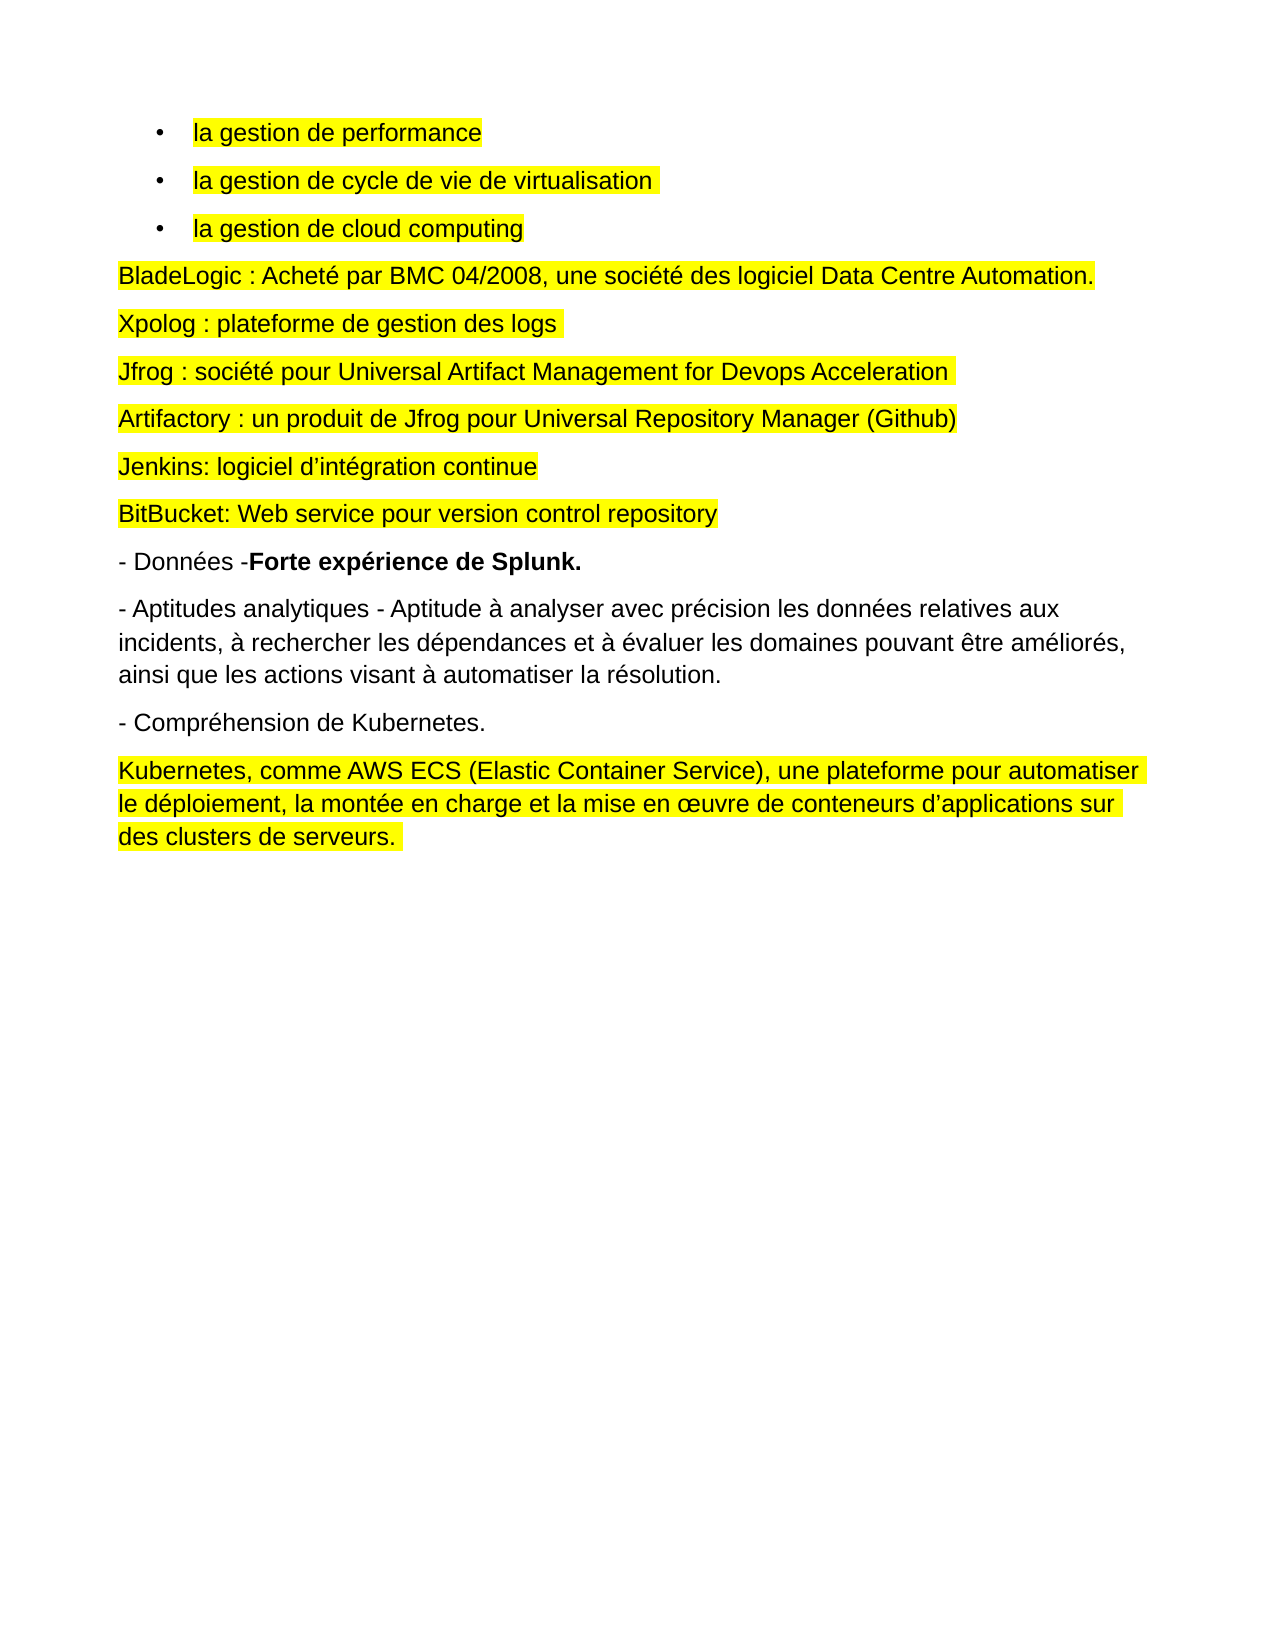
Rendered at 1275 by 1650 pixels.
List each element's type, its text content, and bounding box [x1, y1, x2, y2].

text Artifactory : un produit de Jfrog pour Universal Repository Manager (Github) [118, 404, 1157, 433]
text - Aptitudes analytiques - Aptitude à analyser avec précision les données relatives aux incidents, à rechercher les dépendances et à évaluer les domaines pouvant être améliorés, ainsi que les actions visant à automatiser la résolution. [118, 594, 1157, 689]
text Jenkins: logiciel d’intégration continue [118, 452, 1157, 480]
text Kubernetes, comme AWS ECS (Elastic Container Service), une plateforme pour automatiser le déploiement, la montée en charge et la mise en œuvre de conteneurs d’applications sur des clusters de serveurs. [118, 756, 1157, 851]
text Jfrog : société pour Universal Artifact Management for Devops Acceleration [118, 356, 1157, 385]
list la gestion de performance [156, 118, 1157, 147]
text - Compréhension de Kubernetes. [118, 708, 1157, 737]
text - Données -Forte expérience de Splunk. [118, 547, 1157, 576]
list la gestion de cycle de vie de virtualisation [156, 166, 1157, 195]
text BitBucket: Web service pour version control repository [118, 499, 1157, 528]
text Xpolog : plateforme de gestion des logs [118, 309, 1157, 338]
text BladeLogic : Acheté par BMC 04/2008, une société des logiciel Data Centre Automation. [118, 261, 1157, 290]
list la gestion de cloud computing [156, 213, 1157, 242]
